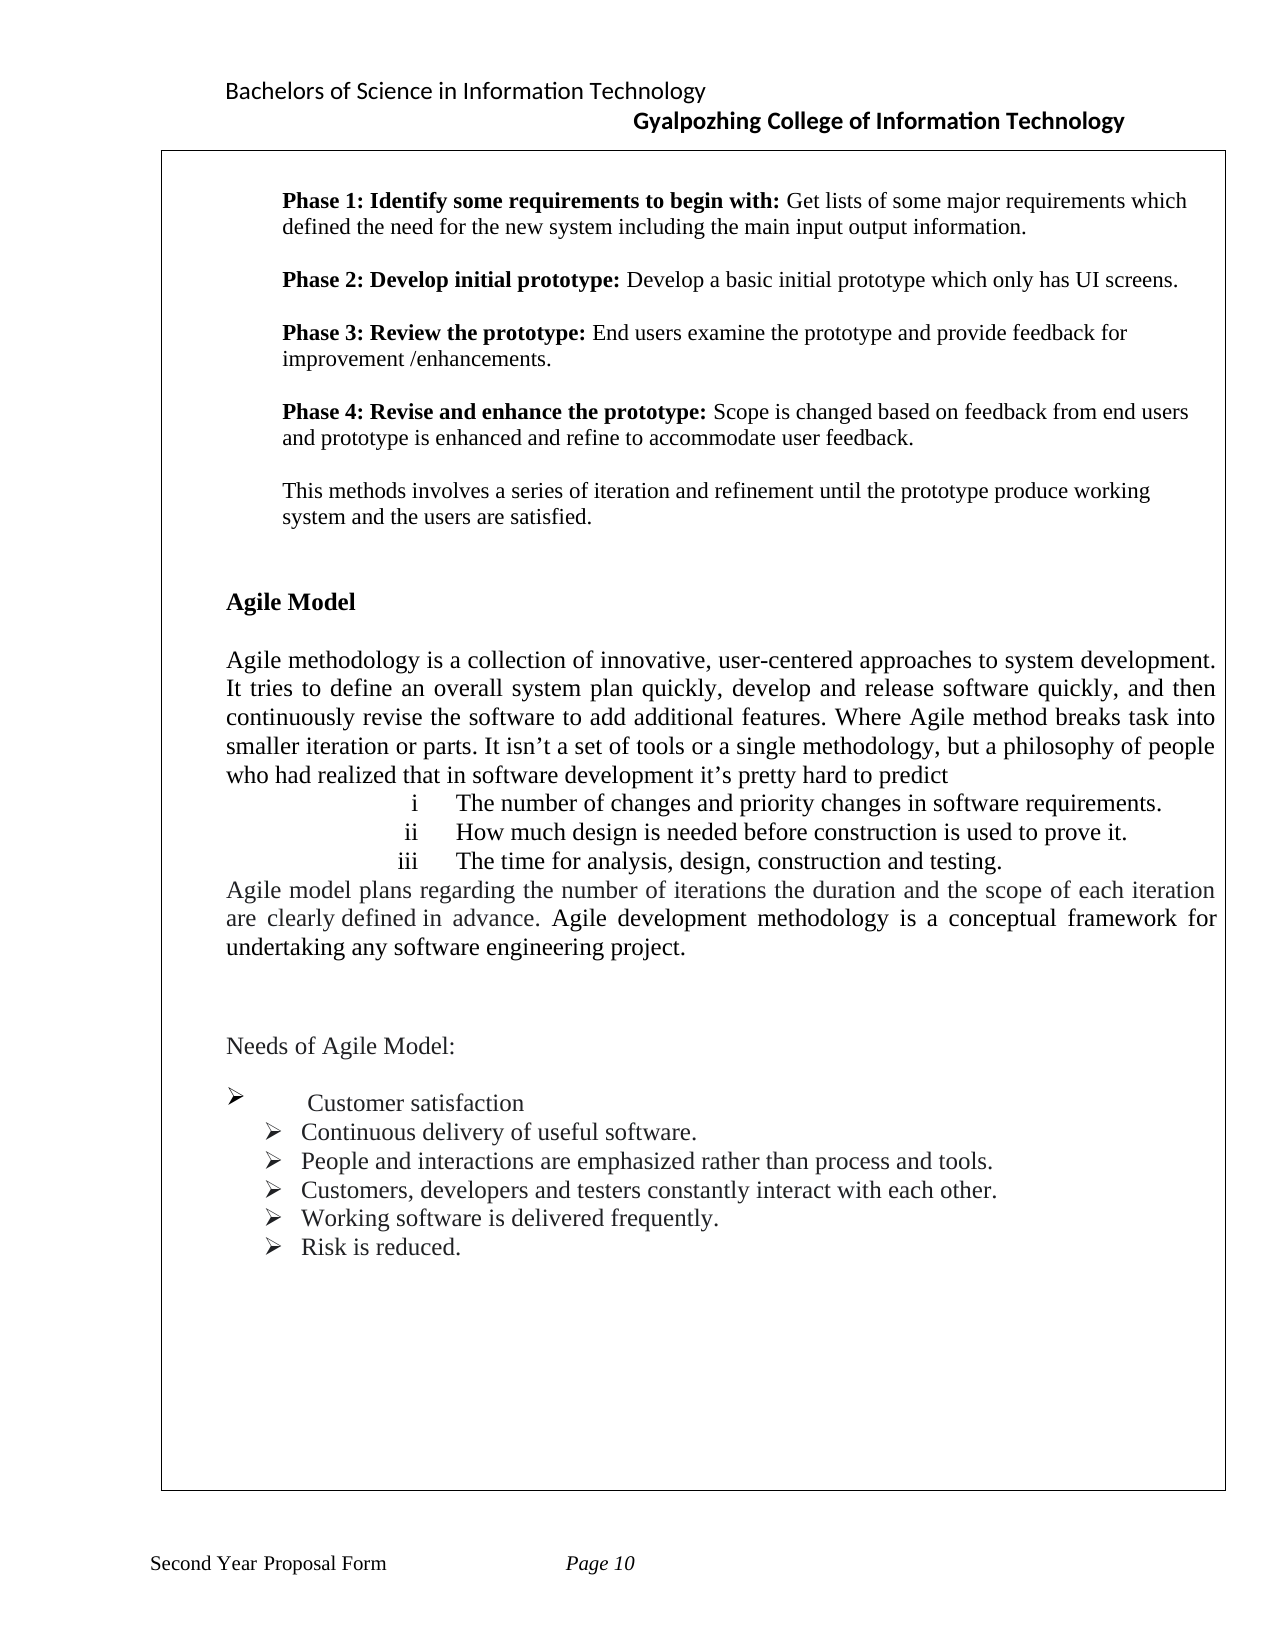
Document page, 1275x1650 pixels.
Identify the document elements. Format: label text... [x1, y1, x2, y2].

table_cell Phase 1: Identify some requirements to begin with: Get lists of some major requirements which defined the need for the new system including the main input output information. Phase 2: Develop initial prototype: Develop a basic initial prototype which only has UI screens. Phase 3: Review the prototype: End users examine the prototype and provide feedback for improvement /enhancements. Phase 4: Revise and enhance the prototype: Scope is changed based on feedback from end users and prototype is enhanced and refine to accommodate user feedback. This methods involves a series of iteration and refinement until the prototype produce working system and the users are satisfied. Agile Model Agile methodology is a collection of innovative, user-centered approaches to system development. It tries to define an overall system plan quickly, develop and release software quickly, and then continuously revise the software to add additional features. Where Agile method breaks task into smaller iteration or parts. It isn’t a set of tools or a single methodology, but a philosophy of people who had realized that in software development it’s pretty hard to predict The number of changes and priority changes in software requirements. How much design is needed before construction is used to prove it. The time for analysis, design, construction and testing. Agile model plans regarding the number of iterations the duration and the scope of each iteration are clearly defined in advance. Agile development methodology is a conceptual framework for undertaking any software engineering project. Needs of Agile Model: Customer satisfaction Continuous delivery of useful software. People and interactions are emphasized rather than process and tools. Customers, developers and testers constantly interact with each other. Working software is delivered frequently. Risk is reduced. [162, 151, 1225, 1490]
